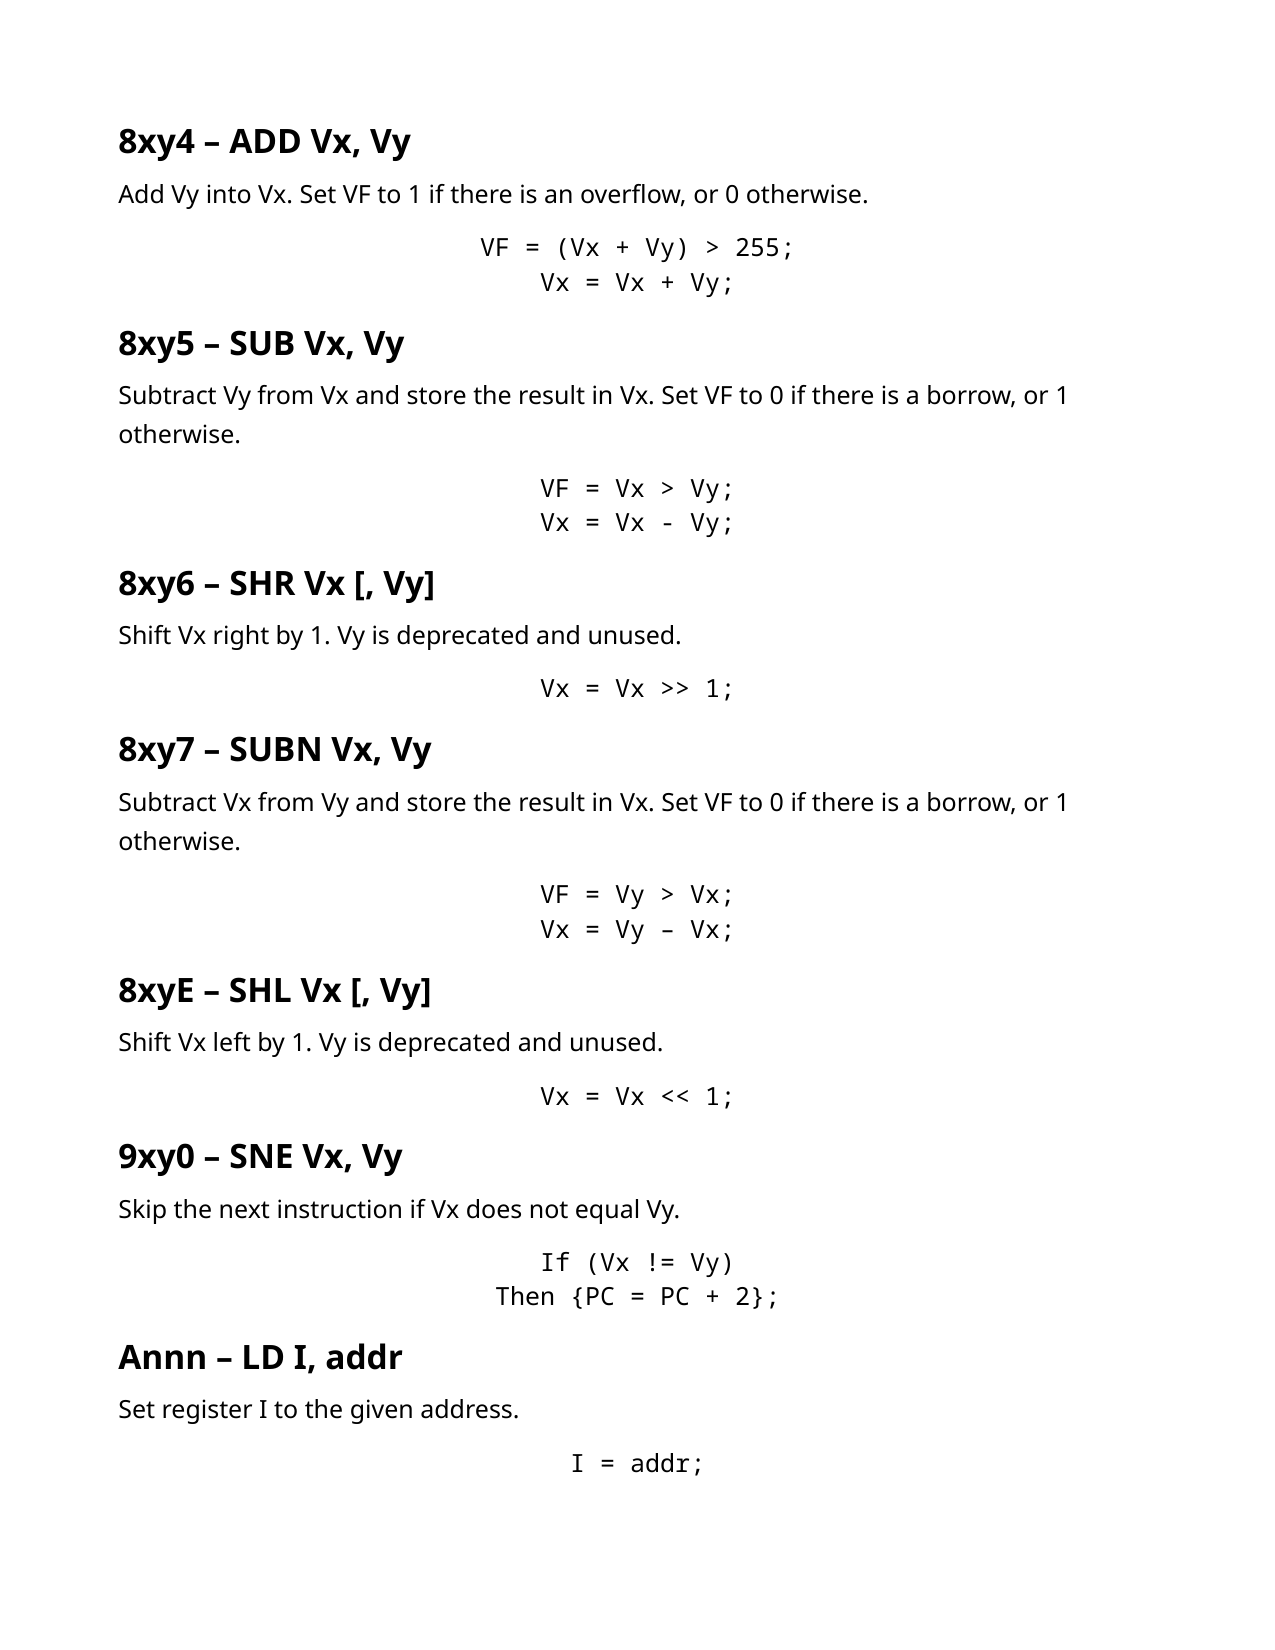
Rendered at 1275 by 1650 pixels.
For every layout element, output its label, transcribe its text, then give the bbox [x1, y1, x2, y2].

subtitle Annn – LD I, addr [118, 1334, 1157, 1380]
text VF = Vy > Vx; [118, 877, 1157, 911]
subtitle 8xy5 – SUB Vx, Vy [118, 319, 1157, 365]
text Skip the next instruction if Vx does not equal Vy. [118, 1191, 1157, 1225]
text Vx = Vx >> 1; [118, 671, 1157, 705]
subtitle 8xy6 – SHR Vx [, Vy] [118, 559, 1157, 605]
text Add Vy into Vx. Set VF to 1 if there is an overflow, or 0 otherwise. [118, 176, 1157, 210]
text Subtract Vy from Vx and store the result in Vx. Set VF to 0 if there is a borrow, or 1 otherwise. [118, 377, 1157, 451]
text I = addr; [118, 1446, 1157, 1480]
subtitle 8xyE – SHL Vx [, Vy] [118, 966, 1157, 1012]
text If (Vx != Vy) [118, 1245, 1157, 1279]
text Vx = Vx << 1; [118, 1078, 1157, 1112]
text VF = Vx > Vy; [118, 470, 1157, 504]
text Vx = Vx + Vy; [118, 264, 1157, 298]
text Shift Vx left by 1. Vy is deprecated and unused. [118, 1024, 1157, 1058]
text Then {PC = PC + 2}; [118, 1279, 1157, 1313]
subtitle 9xy0 – SNE Vx, Vy [118, 1133, 1157, 1179]
text VF = (Vx + Vy) > 255; [118, 230, 1157, 264]
text Vx = Vy – Vx; [118, 911, 1157, 945]
text Set register I to the given address. [118, 1392, 1157, 1426]
subtitle 8xy7 – SUBN Vx, Vy [118, 726, 1157, 772]
text Vx = Vx - Vy; [118, 504, 1157, 538]
text Shift Vx right by 1. Vy is deprecated and unused. [118, 617, 1157, 651]
text Subtract Vx from Vy and store the result in Vx. Set VF to 0 if there is a borrow, or 1 otherwise. [118, 784, 1157, 857]
subtitle 8xy4 – ADD Vx, Vy [118, 118, 1157, 164]
